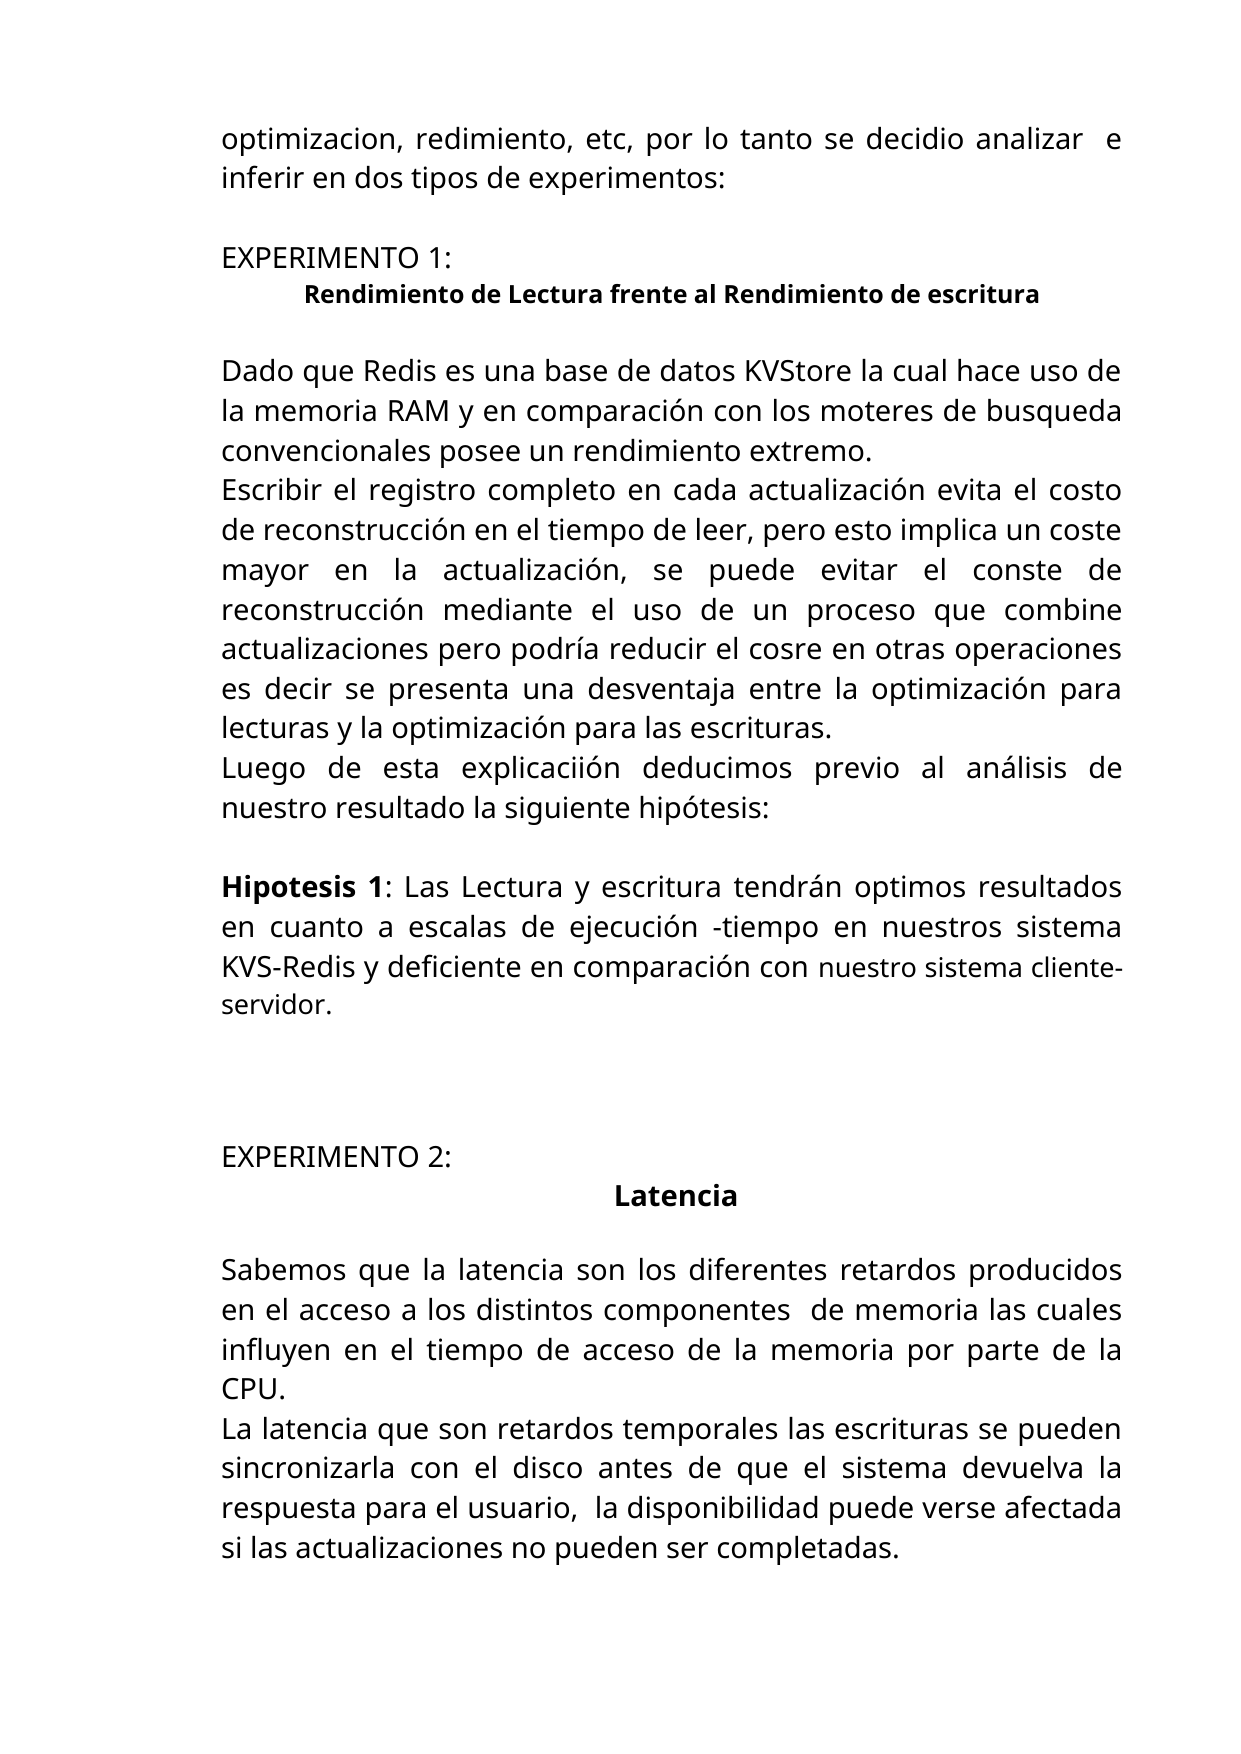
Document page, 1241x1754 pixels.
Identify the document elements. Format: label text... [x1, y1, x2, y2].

text EXPERIMENTO 1: [221, 237, 1123, 277]
text Luego de esta explicaciión deducimos previo al análisis de nuestro resultado la siguiente hipótesis: [221, 747, 1123, 827]
text Latencia [221, 1176, 1123, 1215]
text Rendimiento de Lectura frente al Rendimiento de escritura [221, 277, 1123, 311]
text Hipotesis 1: Las Lectura y escritura tendrán optimos resultados en cuanto a escalas de ejecución -tiempo en nuestros sistema KVS-Redis y deficiente en comparación con nuestro sistema cliente-servidor. [221, 867, 1123, 1022]
text EXPERIMENTO 2: [221, 1136, 1123, 1176]
text Sabemos que la latencia son los diferentes retardos producidos en el acceso a los distintos componentes de memoria las cuales influyen en el tiempo de acceso de la memoria por parte de la CPU. [221, 1249, 1123, 1408]
text Dado que Redis es una base de datos KVStore la cual hace uso de la memoria RAM y en comparación con los moteres de busqueda convencionales posee un rendimiento extremo. [221, 351, 1123, 470]
text optimizacion, redimiento, etc, por lo tanto se decidio analizar e inferir en dos tipos de experimentos: [221, 118, 1123, 197]
text Escribir el registro completo en cada actualización evita el costo de reconstrucción en el tiempo de leer, pero esto implica un coste mayor en la actualización, se puede evitar el conste de reconstrucción mediante el uso de un proceso que combine actualizaciones pero podría reducir el cosre en otras operaciones es decir se presenta una desventaja entre la optimización para lecturas y la optimización para las escrituras. [221, 470, 1123, 747]
text La latencia que son retardos temporales las escrituras se pueden sincronizarla con el disco antes de que el sistema devuelva la respuesta para el usuario, la disponibilidad puede verse afectada si las actualizaciones no pueden ser completadas. [221, 1408, 1123, 1567]
